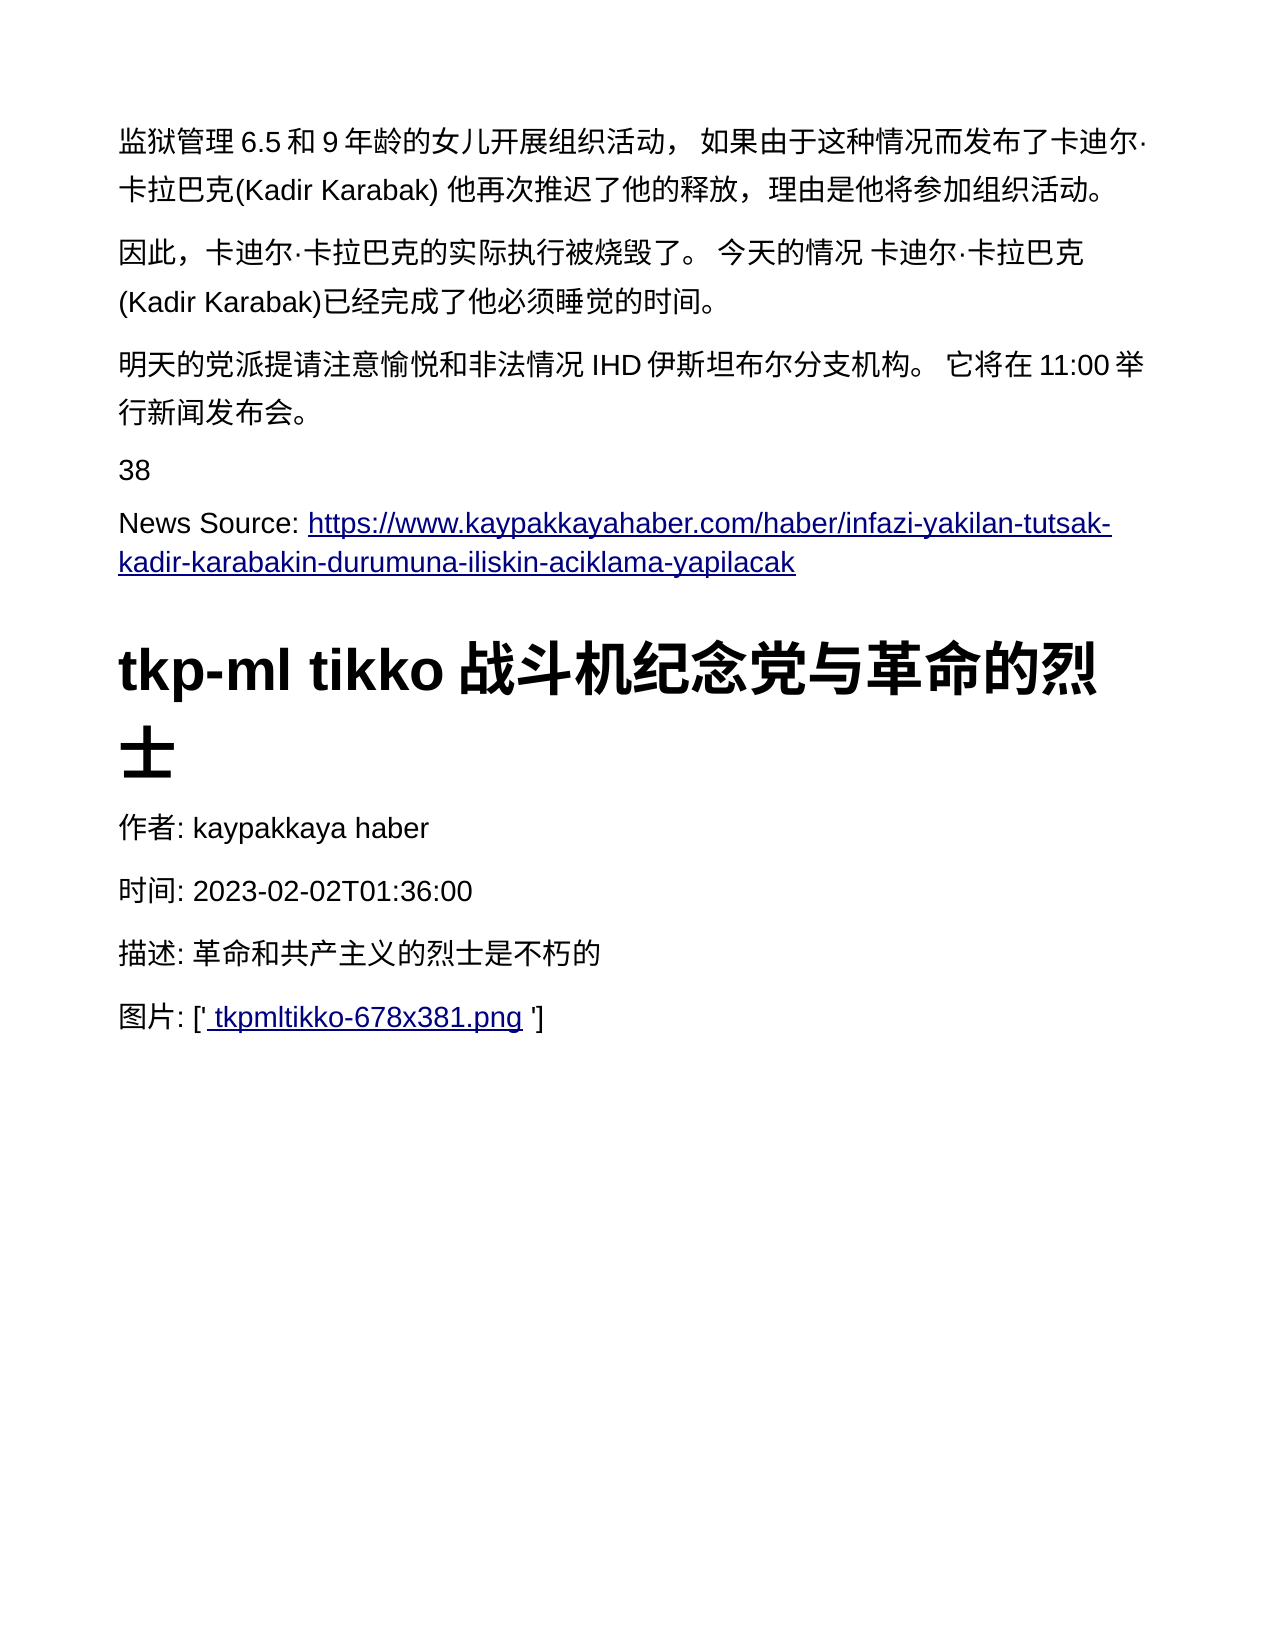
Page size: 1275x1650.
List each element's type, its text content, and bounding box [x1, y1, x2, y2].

text 时间: 2023-02-02T01:36:00 [118, 867, 1157, 910]
text 因此，卡迪尔·卡拉巴克的实际执行被烧毁了。 今天的情况 卡迪尔·卡拉巴克(Kadir Karabak)已经完成了他必须睡觉的时间。 [118, 230, 1157, 321]
text 图片: [' tkpmltikko-678x381.png '] [118, 994, 1157, 1036]
text 38 [118, 453, 1157, 487]
subtitle tkp-ml tikko战斗机纪念党与革命的烈士 [118, 623, 1157, 792]
text News Source: https://www.kaypakkayahaber.com/haber/infazi-yakilan-tutsak-kadir-karabakin-durumuna-iliskin-aciklama-yapilacak [118, 506, 1157, 578]
text 监狱管理6.5和9年龄的女儿开展组织活动， 如果由于这种情况而发布了卡迪尔·卡拉巴克(Kadir Karabak) 他再次推迟了他的释放，理由是他将参加组织活动。 [118, 118, 1157, 209]
text 明天的党派提请注意愉悦和非法情况 IHD伊斯坦布尔分支机构。 它将在11:00举行新闻发布会。 [118, 341, 1157, 432]
text 描述: 革命和共产主义的烈士是不朽的 [118, 931, 1157, 973]
text 作者: kaypakkaya haber [118, 804, 1157, 847]
